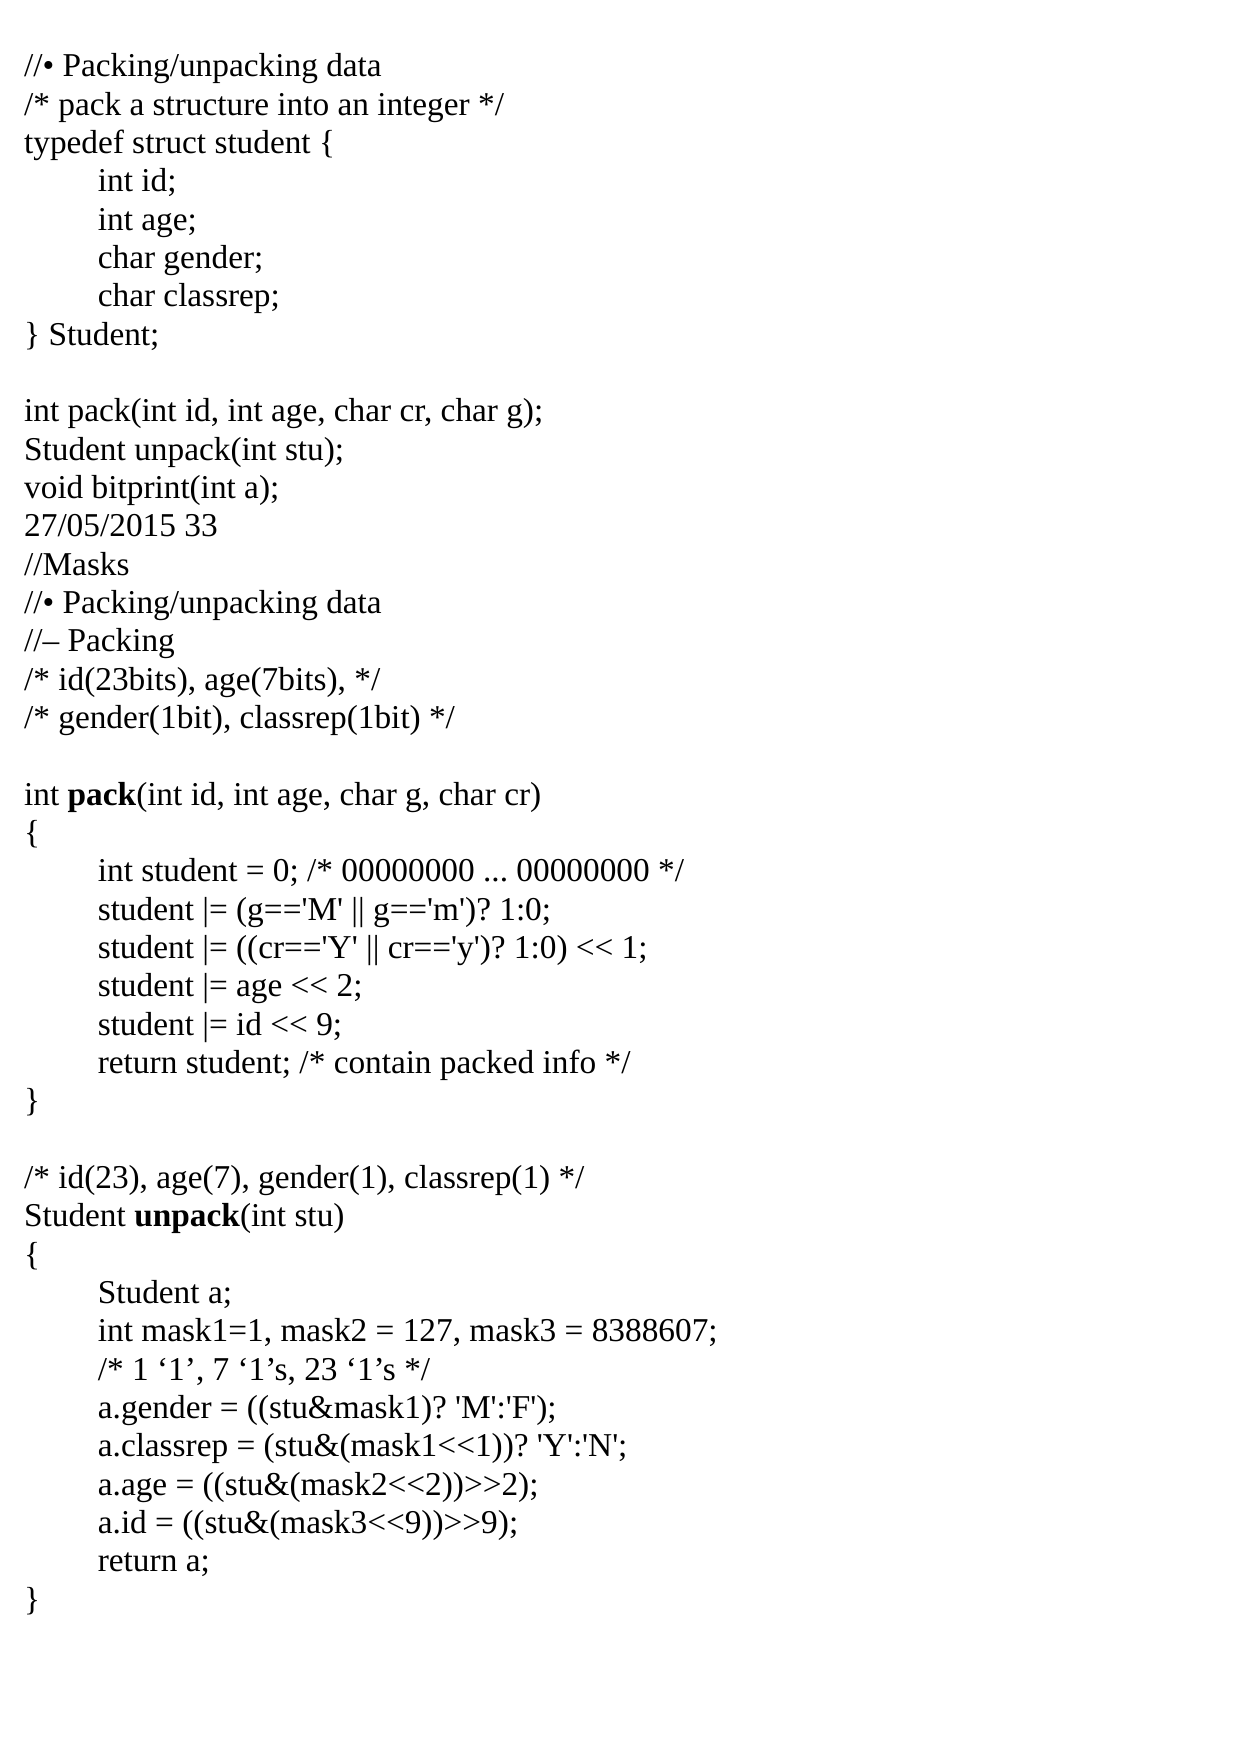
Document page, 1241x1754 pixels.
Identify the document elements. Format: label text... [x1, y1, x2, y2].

text void bitprint(int a); [24, 467, 1206, 506]
text int mask1=1, mask2 = 127, mask3 = 8388607; [24, 1311, 1206, 1349]
text student |= age << 2; [24, 966, 1206, 1004]
text typedef struct student { [24, 122, 1206, 161]
text /* id(23bits), age(7bits), */ [24, 659, 1206, 697]
text { [24, 812, 1206, 851]
text //Masks [24, 544, 1206, 582]
text char gender; [24, 237, 1206, 276]
text student |= id << 9; [24, 1004, 1206, 1042]
text Student unpack(int stu); [24, 429, 1206, 467]
text return a; [24, 1541, 1206, 1579]
text //• Packing/unpacking data [24, 582, 1206, 621]
text int pack(int id, int age, char cr, char g); [24, 391, 1206, 429]
text int pack(int id, int age, char g, char cr) [24, 774, 1206, 812]
text Student a; [24, 1272, 1206, 1311]
text /* gender(1bit), classrep(1bit) */ [24, 697, 1206, 736]
text { [24, 1234, 1206, 1272]
text //– Packing [24, 621, 1206, 659]
text Student unpack(int stu) [24, 1196, 1206, 1234]
text student |= ((cr=='Y' || cr=='y')? 1:0) << 1; [24, 927, 1206, 966]
text a.classrep = (stu&(mask1<<1))? 'Y':'N'; [24, 1426, 1206, 1464]
text } [24, 1081, 1206, 1119]
text } Student; [24, 314, 1206, 352]
text /* 1 ‘1’, 7 ‘1’s, 23 ‘1’s */ [24, 1349, 1206, 1387]
text int id; [24, 161, 1206, 199]
text a.age = ((stu&(mask2<<2))>>2); [24, 1464, 1206, 1502]
text char classrep; [24, 276, 1206, 314]
text /* pack a structure into an integer */ [24, 84, 1206, 122]
text int student = 0; /* 00000000 ... 00000000 */ [24, 851, 1206, 889]
text return student; /* contain packed info */ [24, 1042, 1206, 1081]
text } [24, 1579, 1206, 1617]
text student |= (g=='M' || g=='m')? 1:0; [24, 889, 1206, 927]
text a.gender = ((stu&mask1)? 'M':'F'); [24, 1387, 1206, 1426]
text /* id(23), age(7), gender(1), classrep(1) */ [24, 1157, 1206, 1196]
text a.id = ((stu&(mask3<<9))>>9); [24, 1502, 1206, 1541]
text int age; [24, 199, 1206, 237]
text //• Packing/unpacking data [24, 46, 1206, 84]
text 27/05/2015 33 [24, 506, 1206, 544]
